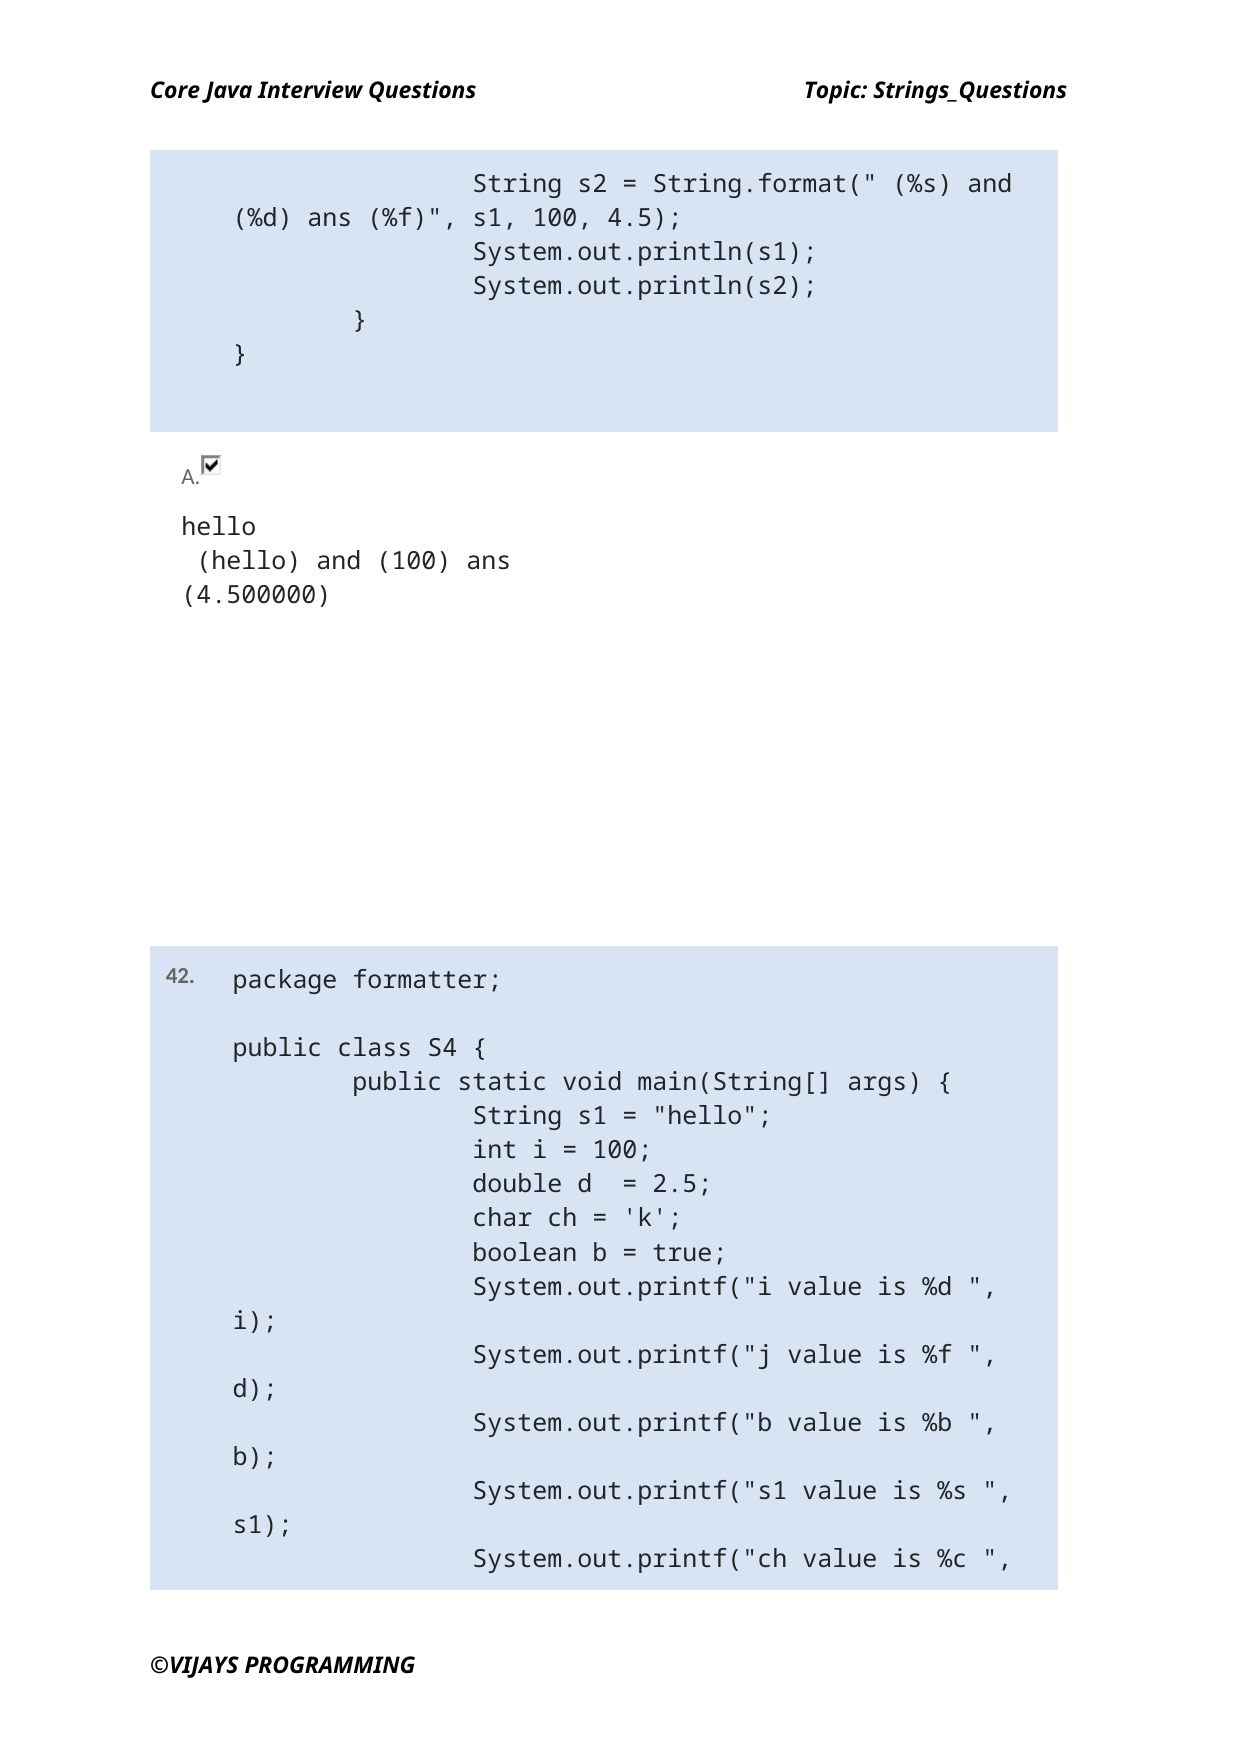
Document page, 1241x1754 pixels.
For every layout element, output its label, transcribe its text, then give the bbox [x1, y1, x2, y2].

table_header A. hello (hello) and (100) ans (4.500000) [181, 448, 649, 713]
table_cell 42. [150, 946, 217, 1590]
table_header [181, 862, 429, 930]
table_header [1058, 150, 1090, 432]
table_cell package formatter; public class S4 { public static void main(String[] args) { String s1 = "hello"; int i = 100; double d = 2.5; char ch = 'k'; boolean b = true; System.out.printf("i value is %d ", i); System.out.printf("j value is %f ", d); System.out.printf("b value is %b ", b); System.out.printf("s1 value is %s ", s1); System.out.printf("ch value is %c ", [217, 946, 1058, 1590]
table_header [150, 150, 217, 432]
table_cell [150, 433, 1090, 946]
table_cell [1058, 946, 1090, 1590]
table_header [181, 713, 717, 862]
table_header String s2 = String.format(" (%s) and (%d) ans (%f)", s1, 100, 4.5); System.out.println(s1); System.out.println(s2); } } [217, 150, 1058, 432]
